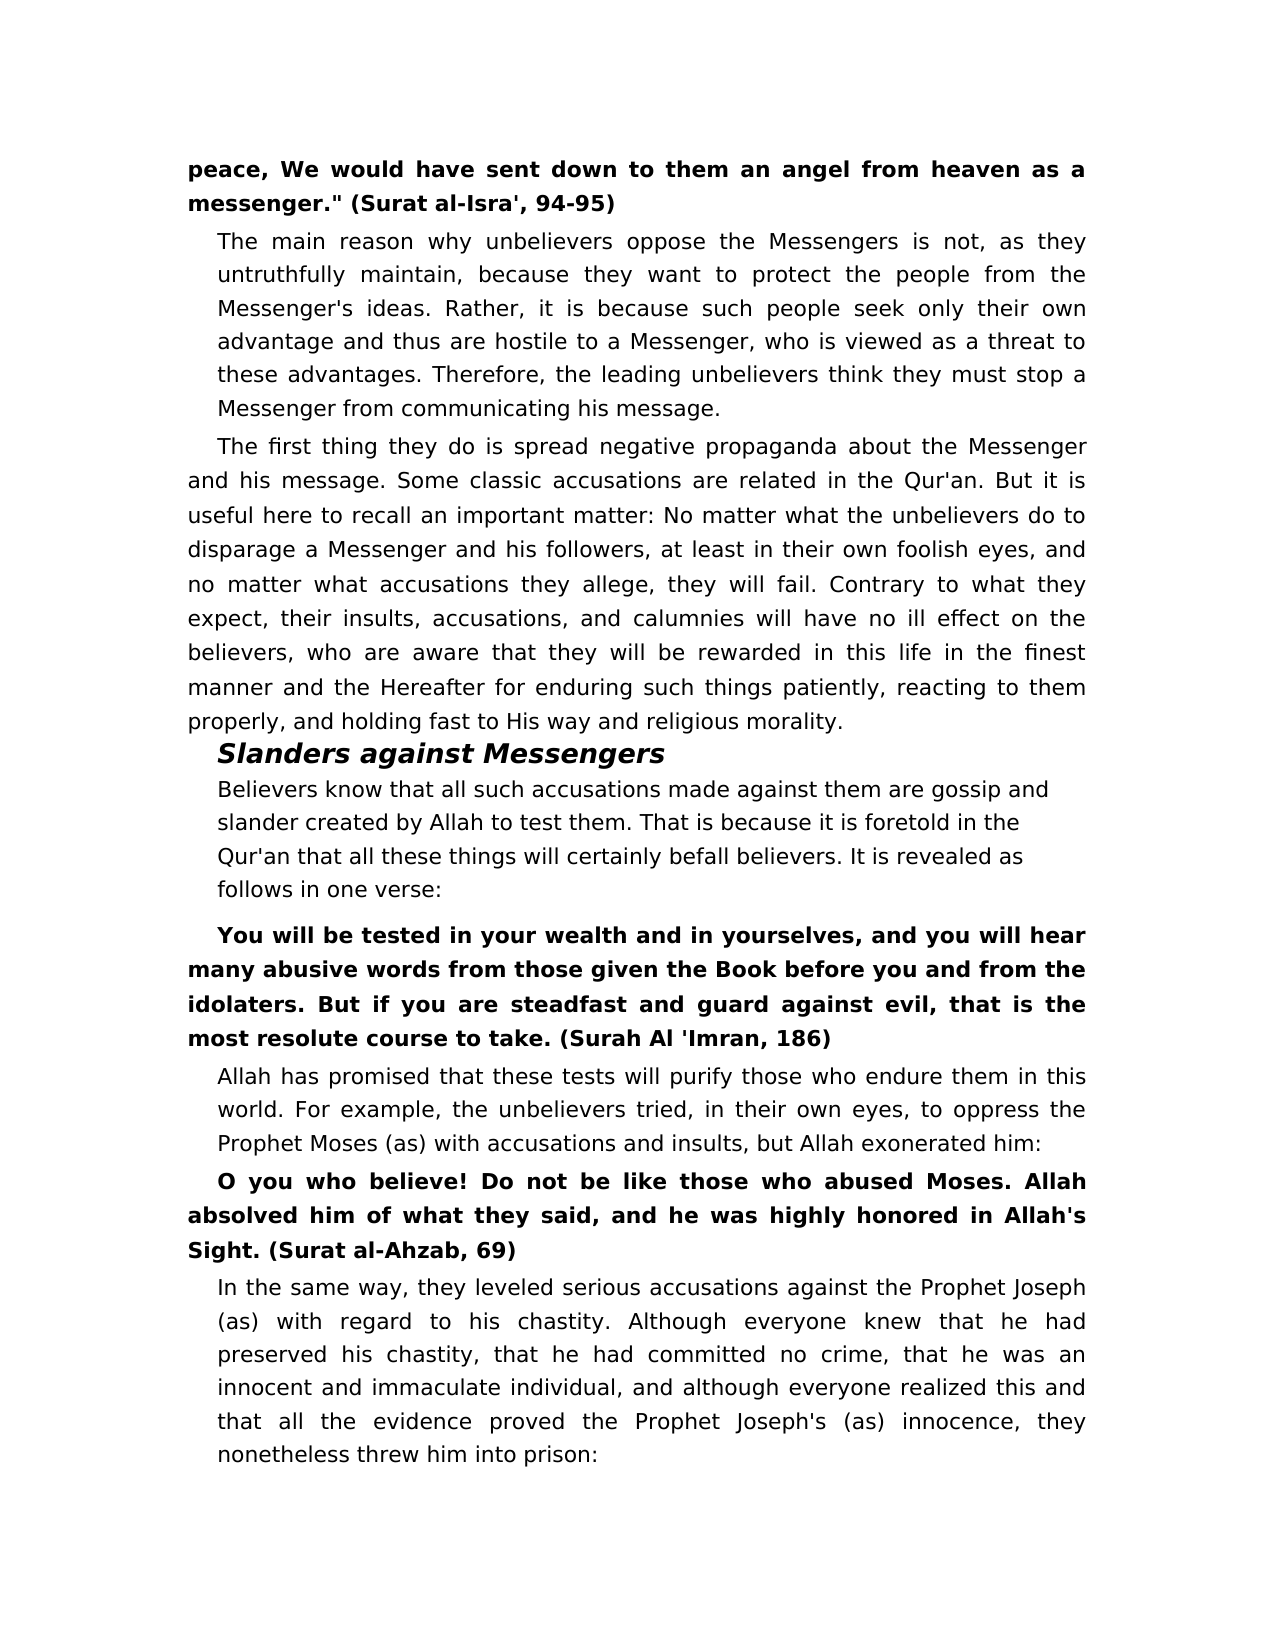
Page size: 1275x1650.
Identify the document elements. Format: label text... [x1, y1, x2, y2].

text O you who believe! Do not be like those who abused Moses. Allah absolved him of what they said, and he was highly honored in Allah's Sight. (Surat al-Ahzab, 69) [187, 1162, 1087, 1265]
text You will be tested in your wealth and in yourselves, and you will hear many abusive words from those given the Book before you and from the idolaters. But if you are steadfast and guard against evil, that is the most resolute course to take. (Surah Al 'Imran, 186) [187, 916, 1087, 1053]
text The first thing they do is spread negative propaganda about the Messenger and his message. Some classic accusations are related in the Qur'an. But it is useful here to recall an important matter: No matter what the unbelievers do to disparage a Messenger and his followers, at least in their own foolish eyes, and no matter what accusations they allege, they will fail. Contrary to what they expect, their insults, accusations, and calumnies will have no ill effect on the believers, who are aware that they will be rewarded in this life in the finest manner and the Hereafter for enduring such things patiently, reacting to them properly, and holding fast to His way and religious morality. [187, 427, 1087, 736]
text The main reason why unbelievers oppose the Messengers is not, as they untruthfully maintain, because they want to protect the people from the Messenger's ideas. Rather, it is because such people seek only their own advantage and thus are hostile to a Messenger, who is viewed as a threat to these advantages. Therefore, the leading unbelievers think they must stop a Messenger from communicating his message. [217, 223, 1087, 423]
text peace, We would have sent down to them an angel from heaven as a messenger." (Surat al-Isra', 94-95) [187, 150, 1087, 219]
text Believers know that all such accusations made against them are gossip and slander created by Allah to test them. That is because it is foretold in the Qur'an that all these things will certainly befall believers. It is revealed as follows in one verse: [217, 771, 1087, 904]
text Slanders against Messengers [187, 736, 1087, 771]
text In the same way, they leveled serious accusations against the Prophet Joseph (as) with regard to his chastity. Although everyone knew that he had preserved his chastity, that he had committed no crime, that he was an innocent and immaculate individual, and although everyone realized this and that all the evidence proved the Prophet Joseph's (as) innocence, they nonetheless threw him into prison: [217, 1269, 1087, 1469]
text Allah has promised that these tests will purify those who endure them in this world. For example, the unbelievers tried, in their own eyes, to oppress the Prophet Moses (as) with accusations and insults, but Allah exonerated him: [217, 1058, 1087, 1158]
